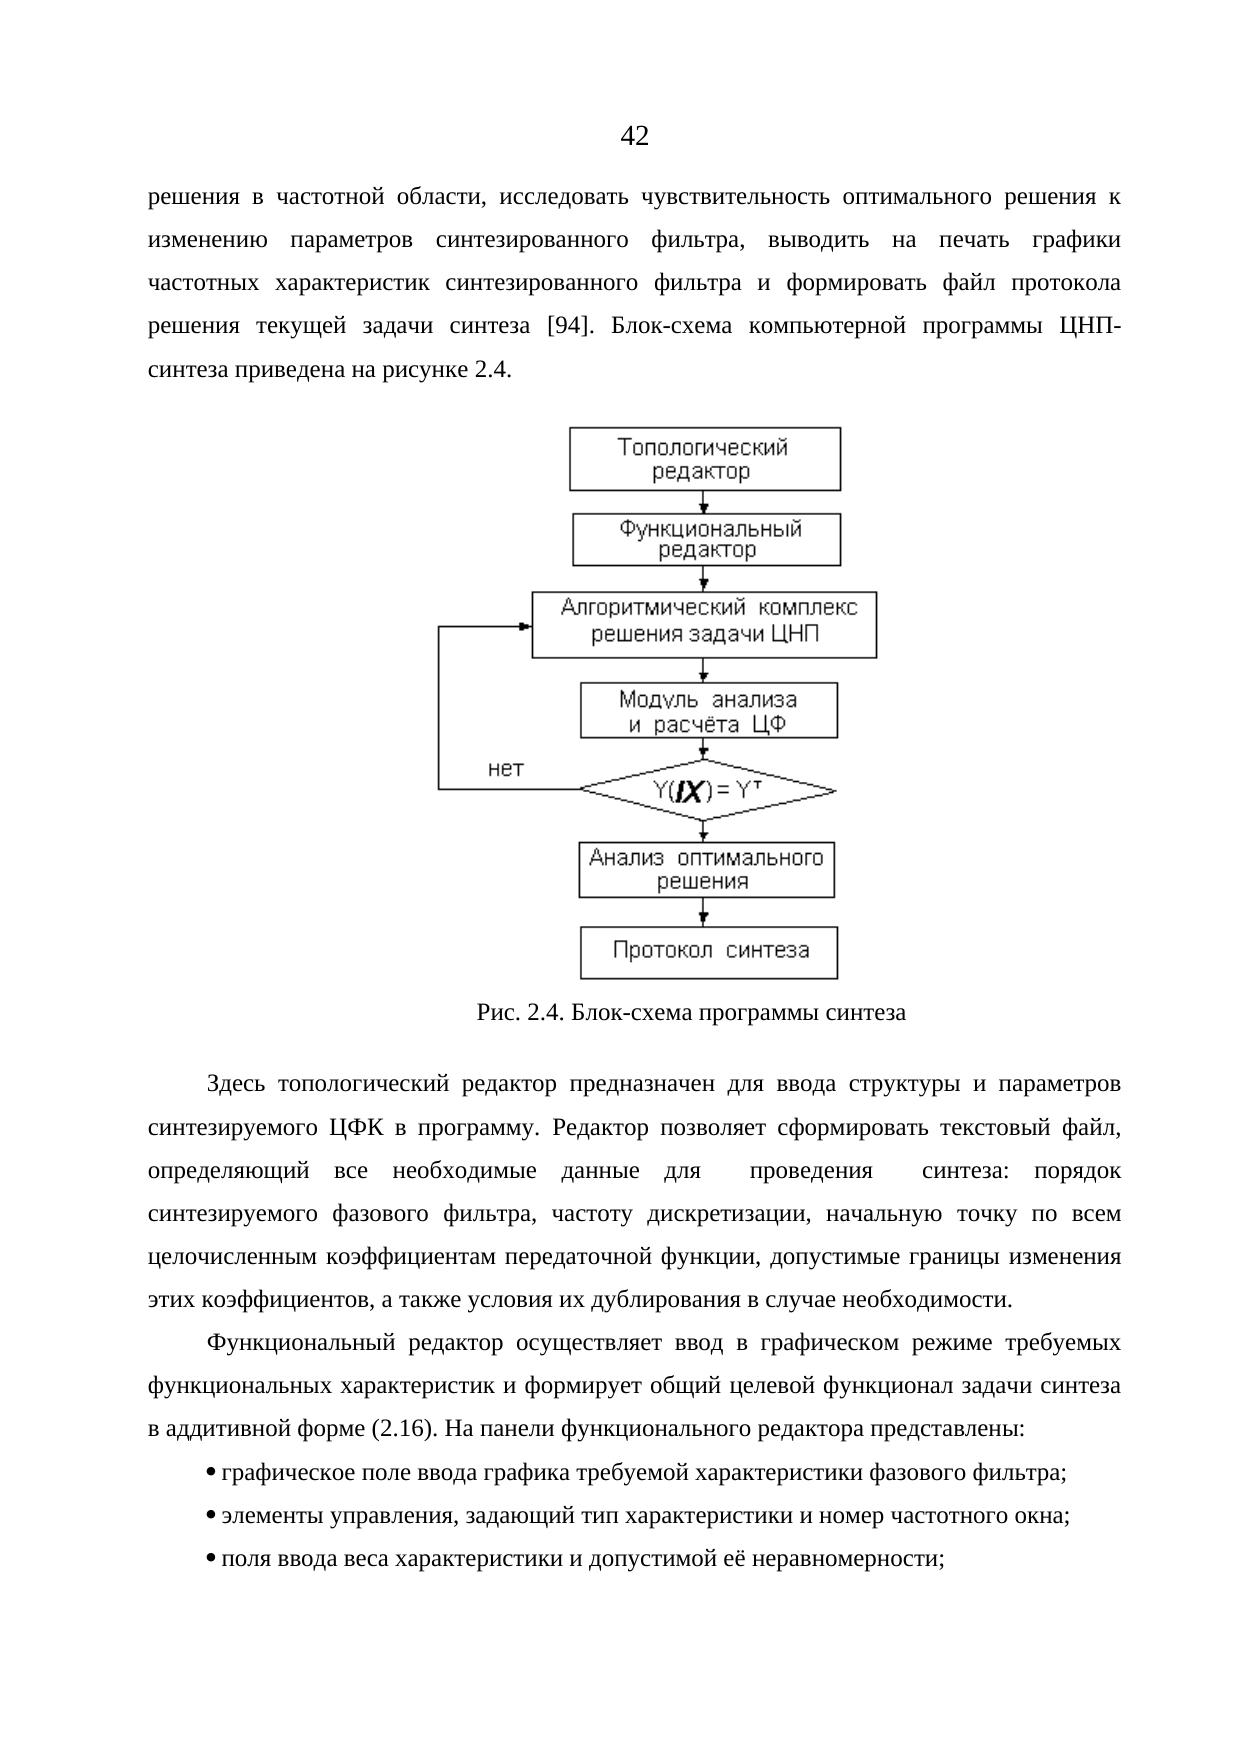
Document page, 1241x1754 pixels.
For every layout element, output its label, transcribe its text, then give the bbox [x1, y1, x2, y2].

list элементы управления, задающий тип характеристики и номер частотного окна; [148, 1500, 1122, 1528]
text Здесь топологический редактор предназначен для ввода структуры и параметров синтезируемого ЦФК в программу. Редактор позволяет сформировать текстовый файл, определяющий все необходимые данные для проведения синтеза: порядок синтезируемого фазового фильтра, частоту дискретизации, начальную точку по всем целочисленным коэффициентам передаточной функции, допустимые границы изменения этих коэффициентов, а также условия их дублирования в случае необходимости. [148, 1068, 1122, 1313]
text решения в частотной области, исследовать чувствительность оптимального решения к изменению параметров синтезированного фильтра, выводить на печать графики частотных характеристик синтезированного фильтра и формировать файл протокола решения текущей задачи синтеза [94]. Блок-схема компьютерной программы ЦНП-синтеза приведена на рисунке 2.4. [148, 181, 1122, 382]
list графическое поле ввода графика требуемой характеристики фазового фильтра; [148, 1457, 1122, 1485]
table_header [973, 397, 1029, 997]
table_cell Рис. 2.4. Блок-схема программы синтеза [354, 997, 1029, 1025]
picture [410, 396, 973, 997]
list поля ввода веса характеристики и допустимой её неравномерности; [148, 1543, 1122, 1572]
table_header [354, 397, 410, 997]
text Функциональный редактор осуществляет ввод в графическом режиме требуемых функциональных характеристик и формирует общий целевой функционал задачи синтеза в аддитивной форме (2.16). На панели функционального редактора представлены: [148, 1327, 1122, 1442]
